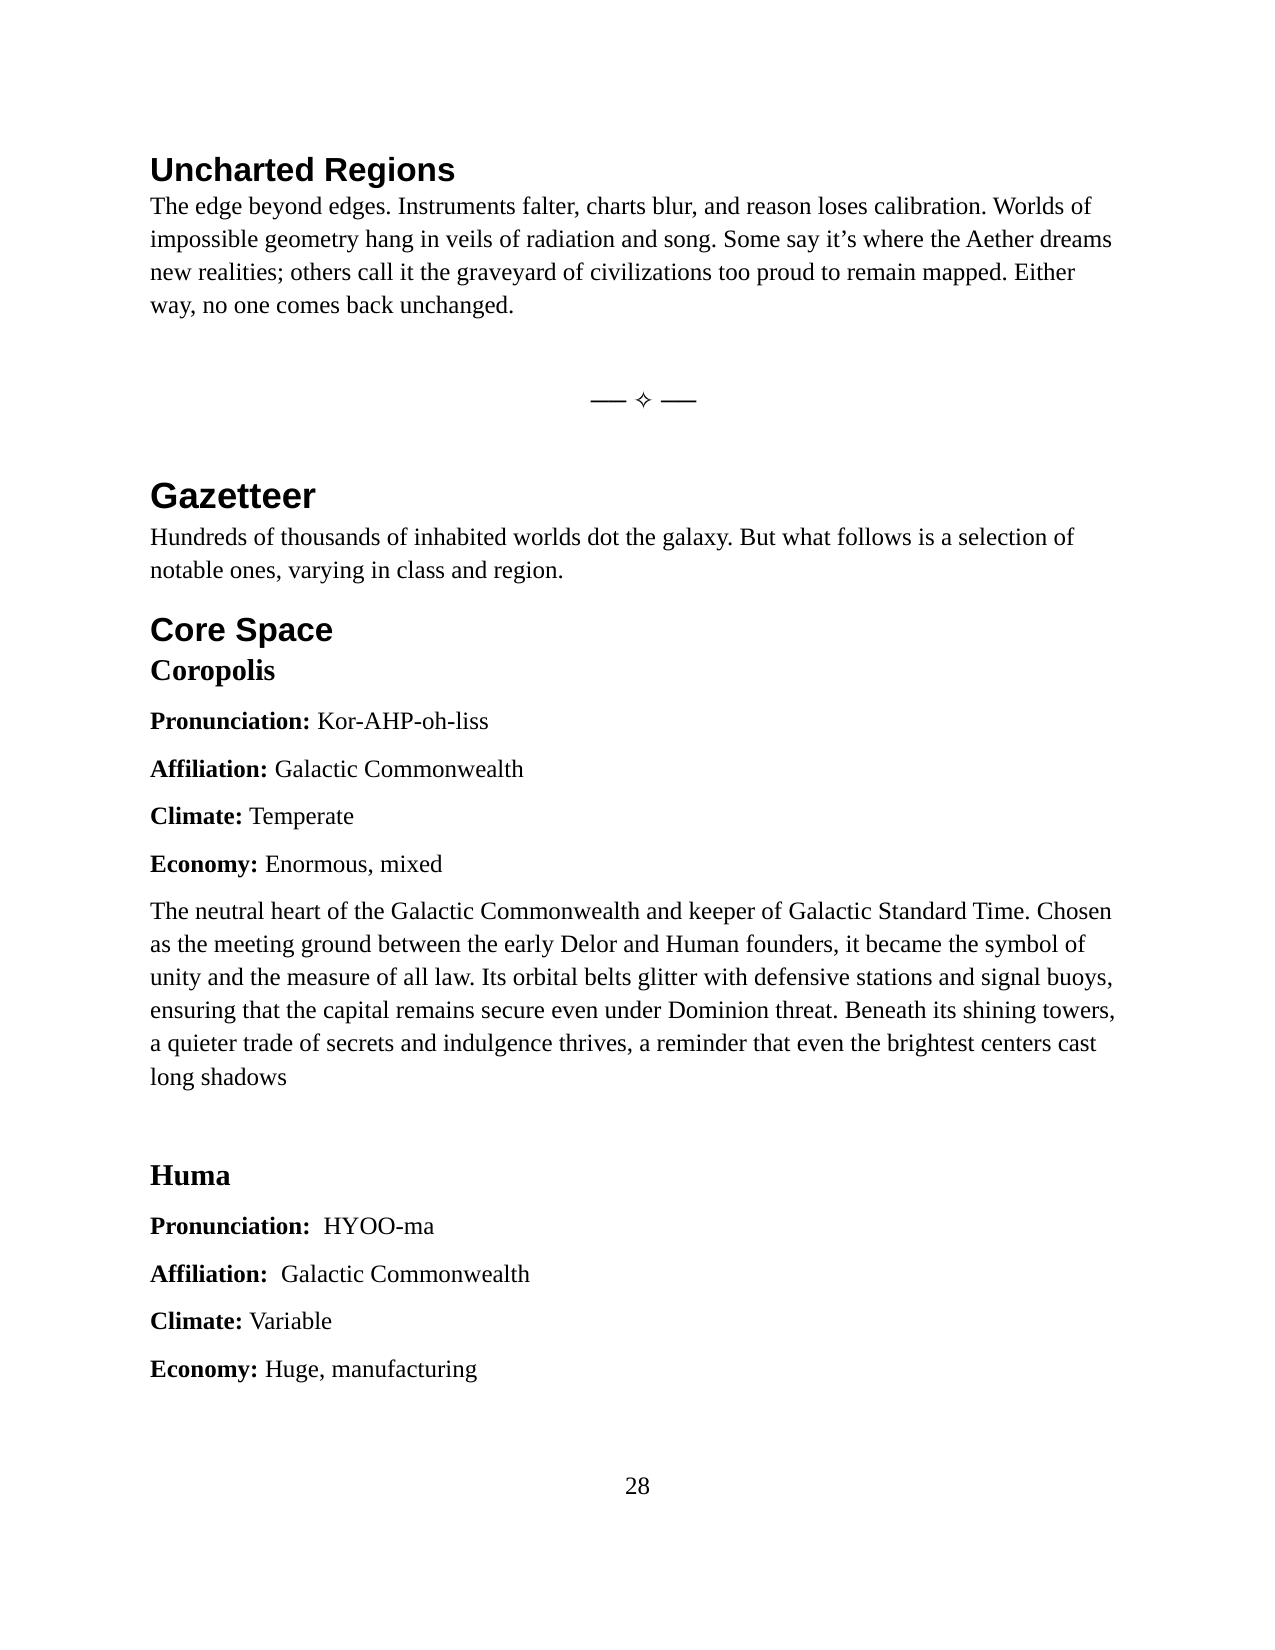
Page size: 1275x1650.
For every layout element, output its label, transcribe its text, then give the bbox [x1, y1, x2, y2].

text Huge, manufacturing [258, 1354, 1125, 1383]
text Pronunciation: [150, 706, 311, 735]
text The neutral heart of the Galactic Commonwealth and keeper of Galactic Standard Time. Chosen as the meeting ground between the early Delor and Human founders, it became the symbol of unity and the measure of all law. Its orbital belts glitter with defensive stations and signal buoys, ensuring that the capital remains secure even under Dominion threat. Beneath its shining towers, a quieter trade of secrets and indulgence thrives, a reminder that even the brightest centers cast long shadows [150, 896, 1125, 1090]
text Pronunciation: [150, 1211, 311, 1240]
text Huma [150, 1157, 1125, 1191]
text HYOO-ma [311, 1211, 1125, 1240]
text Variable [243, 1306, 1125, 1335]
text Enormous, mixed [258, 849, 1125, 878]
text Coropolis [150, 652, 1125, 686]
text Galactic Commonwealth [268, 754, 1125, 782]
text Affiliation: [150, 754, 268, 782]
text Economy: [150, 1354, 258, 1383]
text Temperate [243, 801, 1125, 830]
subtitle Core Space [150, 610, 1125, 649]
text Hundreds of thousands of inhabited worlds dot the galaxy. But what follows is a selection of notable ones, varying in class and region. [150, 522, 1125, 584]
text Kor-AHP-oh-liss [311, 706, 1125, 735]
text Galactic Commonwealth [268, 1259, 1125, 1287]
subtitle Uncharted Regions [150, 150, 1125, 188]
text Economy: [150, 849, 258, 878]
text Climate: [150, 1306, 243, 1335]
text Climate: [150, 801, 243, 830]
subtitle Gazetteer [150, 474, 1125, 516]
text ── ✧ ── [162, 386, 1125, 414]
text Affiliation: [150, 1259, 268, 1287]
text The edge beyond edges. Instruments falter, charts blur, and reason loses calibration. Worlds of impossible geometry hang in veils of radiation and song. Some say it’s where the Aether dreams new realities; others call it the graveyard of civilizations too proud to remain mapped. Either way, no one comes back unchanged. [150, 191, 1125, 319]
